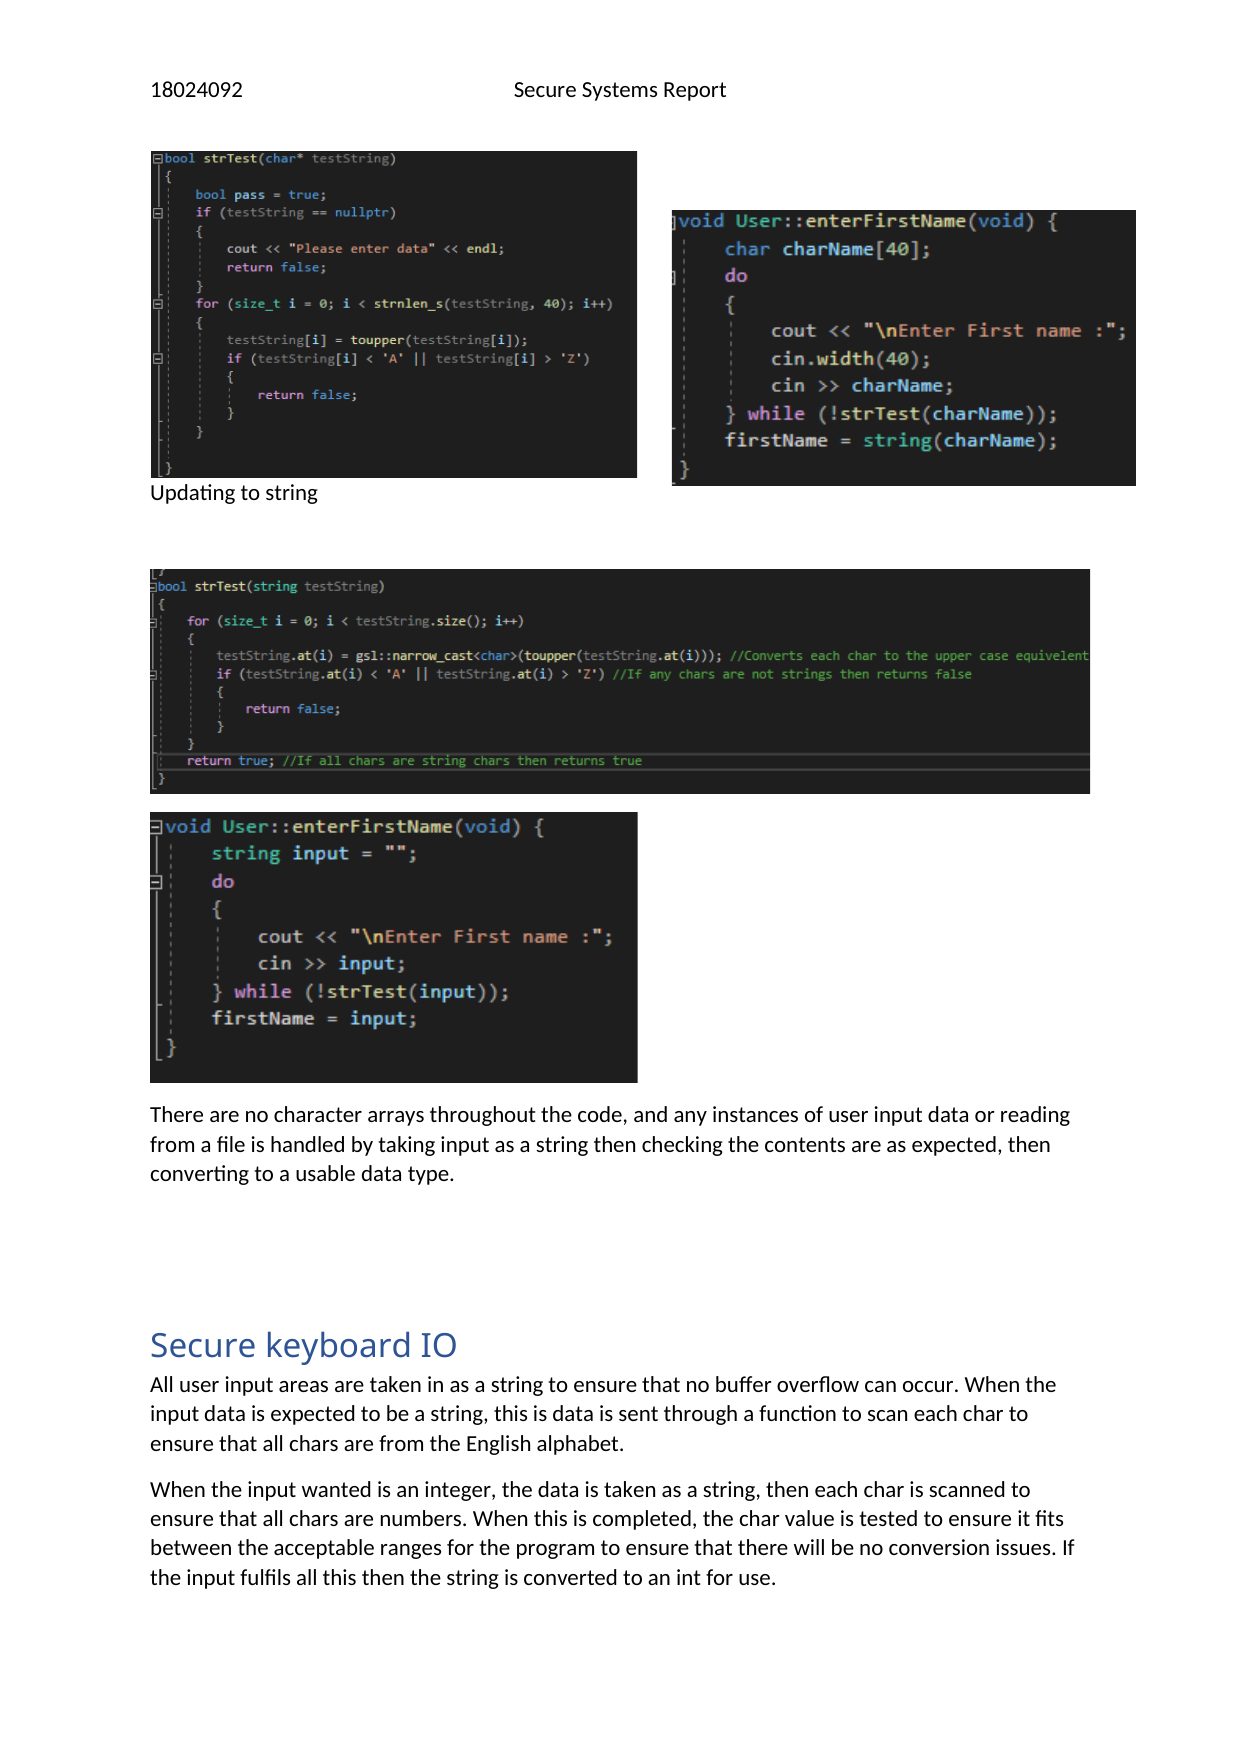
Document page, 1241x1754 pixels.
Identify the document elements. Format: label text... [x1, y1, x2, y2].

text All user input areas are taken in as a string to ensure that no buffer overflow can occur. When the input data is expected to be a string, this is data is sent through a function to scan each char to ensure that all chars are from the English alphabet. [150, 1370, 1090, 1457]
text There are no character arrays throughout the code, and any instances of user input data or reading from a file is handled by taking input as a string then checking the contents are as expected, then converting to a usable data type. [150, 1100, 1090, 1187]
text When the input wanted is an integer, the data is taken as a string, then each char is scanned to ensure that all chars are numbers. When this is completed, the char value is tested to ensure it fits between the acceptable ranges for the program to ensure that there will be no conversion issues. If the input fulfils all this then the string is converted to an int for use. [150, 1475, 1090, 1591]
subtitle Secure keyboard IO [150, 1322, 1090, 1368]
text Updating to string [150, 196, 1090, 506]
